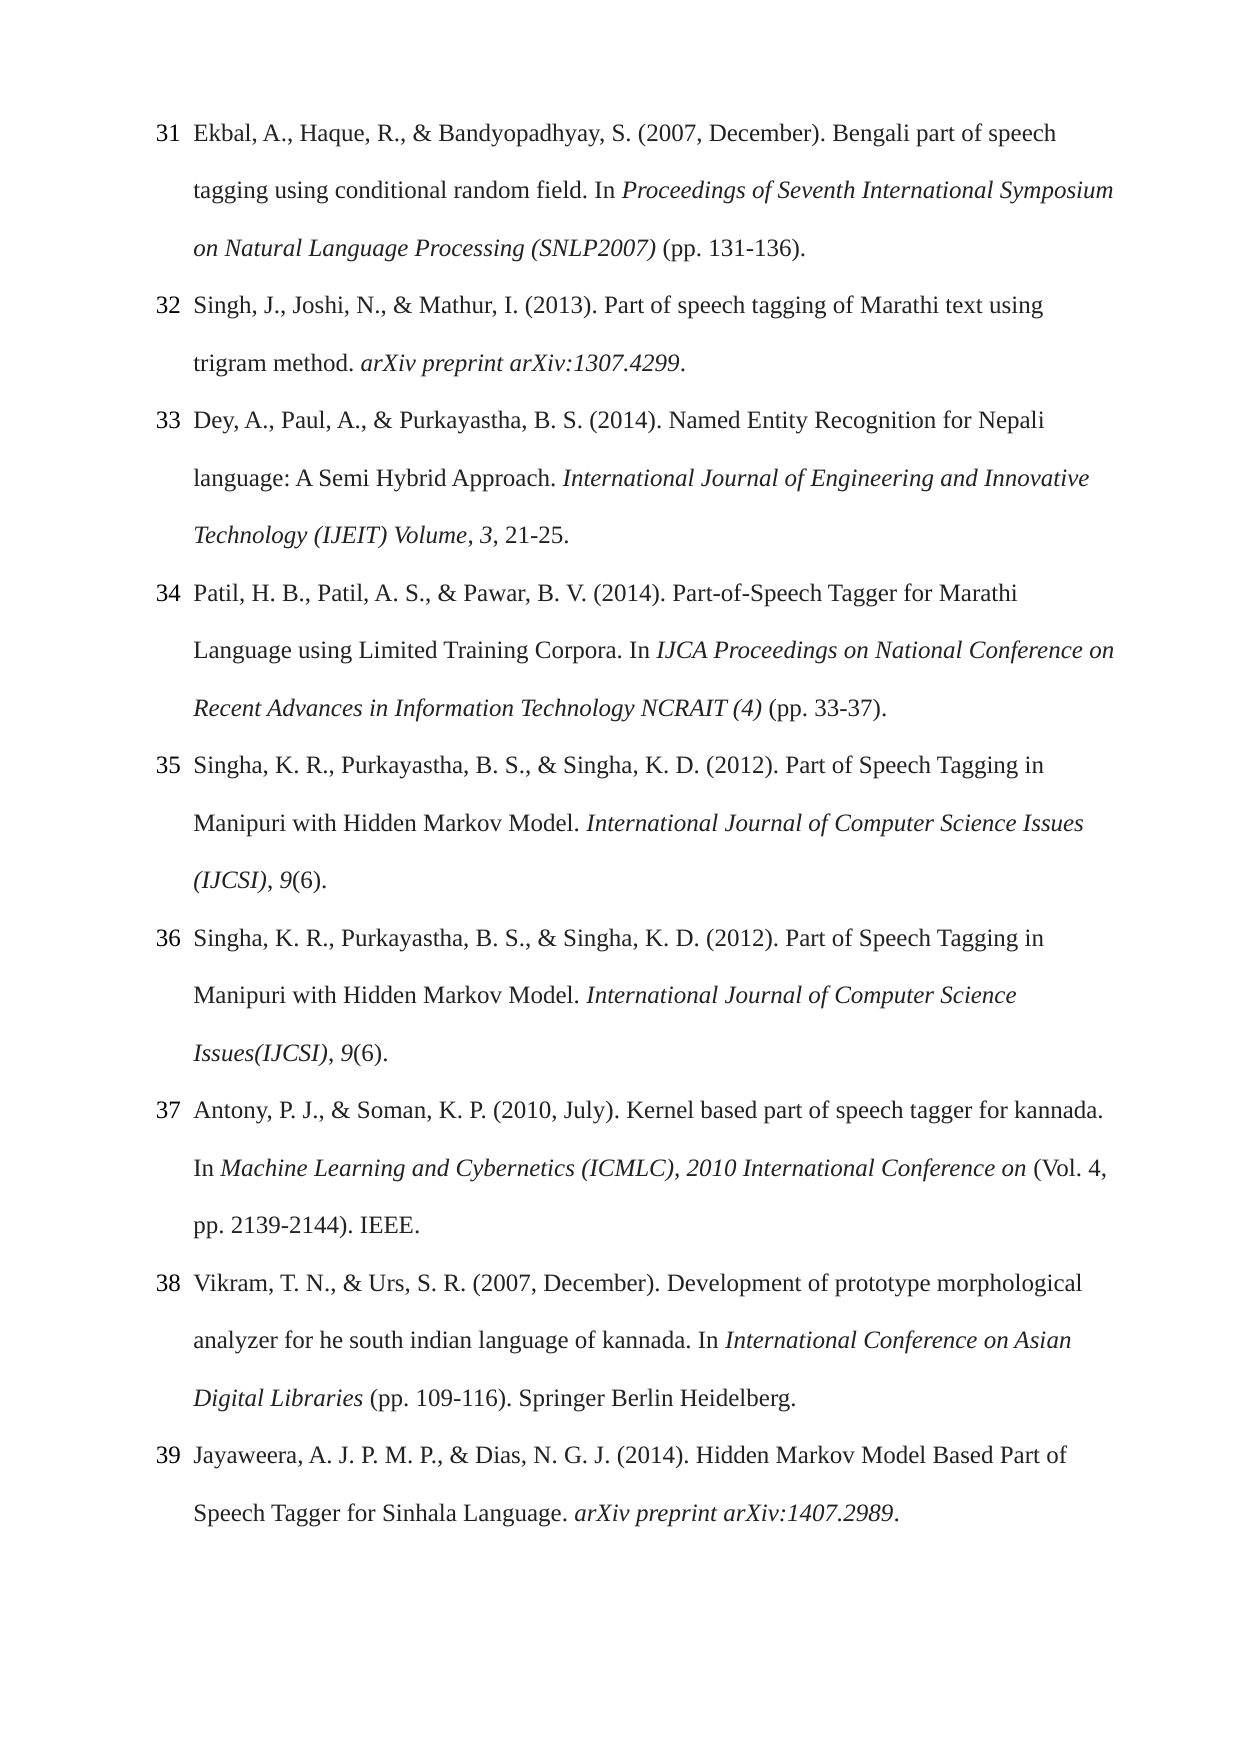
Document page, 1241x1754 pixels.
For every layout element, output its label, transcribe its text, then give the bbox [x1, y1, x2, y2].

list Jayaweera, A. J. P. M. P., & Dias, N. G. J. (2014). Hidden Markov Model Based Part of Speech Tagger for Sinhala Language. arXiv preprint arXiv:1407.2989. [156, 1441, 1122, 1527]
list Ekbal, A., Haque, R., & Bandyopadhyay, S. (2007, December). Bengali part of speech tagging using conditional random field. In Proceedings of Seventh International Symposium on Natural Language Processing (SNLP2007) (pp. 131-136). [156, 118, 1122, 262]
list Patil, H. B., Patil, A. S., & Pawar, B. V. (2014). Part-of-Speech Tagger for Marathi Language using Limited Training Corpora. In IJCA Proceedings on National Conference on Recent Advances in Information Technology NCRAIT (4) (pp. 33-37). [156, 578, 1122, 722]
list Antony, P. J., & Soman, K. P. (2010, July). Kernel based part of speech tagger for kannada. In Machine Learning and Cybernetics (ICMLC), 2010 International Conference on (Vol. 4, pp. 2139-2144). IEEE. [156, 1096, 1122, 1239]
list Vikram, T. N., & Urs, S. R. (2007, December). Development of prototype morphological analyzer for he south indian language of kannada. In International Conference on Asian Digital Libraries (pp. 109-116). Springer Berlin Heidelberg. [156, 1268, 1122, 1412]
list Singha, K. R., Purkayastha, B. S., & Singha, K. D. (2012). Part of Speech Tagging in Manipuri with Hidden Markov Model. International Journal of Computer Science Issues(IJCSI), 9(6). [156, 923, 1122, 1067]
list Singha, K. R., Purkayastha, B. S., & Singha, K. D. (2012). Part of Speech Tagging in Manipuri with Hidden Markov Model. International Journal of Computer Science Issues (IJCSI), 9(6). [156, 751, 1122, 894]
list Dey, A., Paul, A., & Purkayastha, B. S. (2014). Named Entity Recognition for Nepali language: A Semi Hybrid Approach. International Journal of Engineering and Innovative Technology (IJEIT) Volume, 3, 21-25. [156, 406, 1122, 549]
list Singh, J., Joshi, N., & Mathur, I. (2013). Part of speech tagging of Marathi text using trigram method. arXiv preprint arXiv:1307.4299. [156, 291, 1122, 377]
